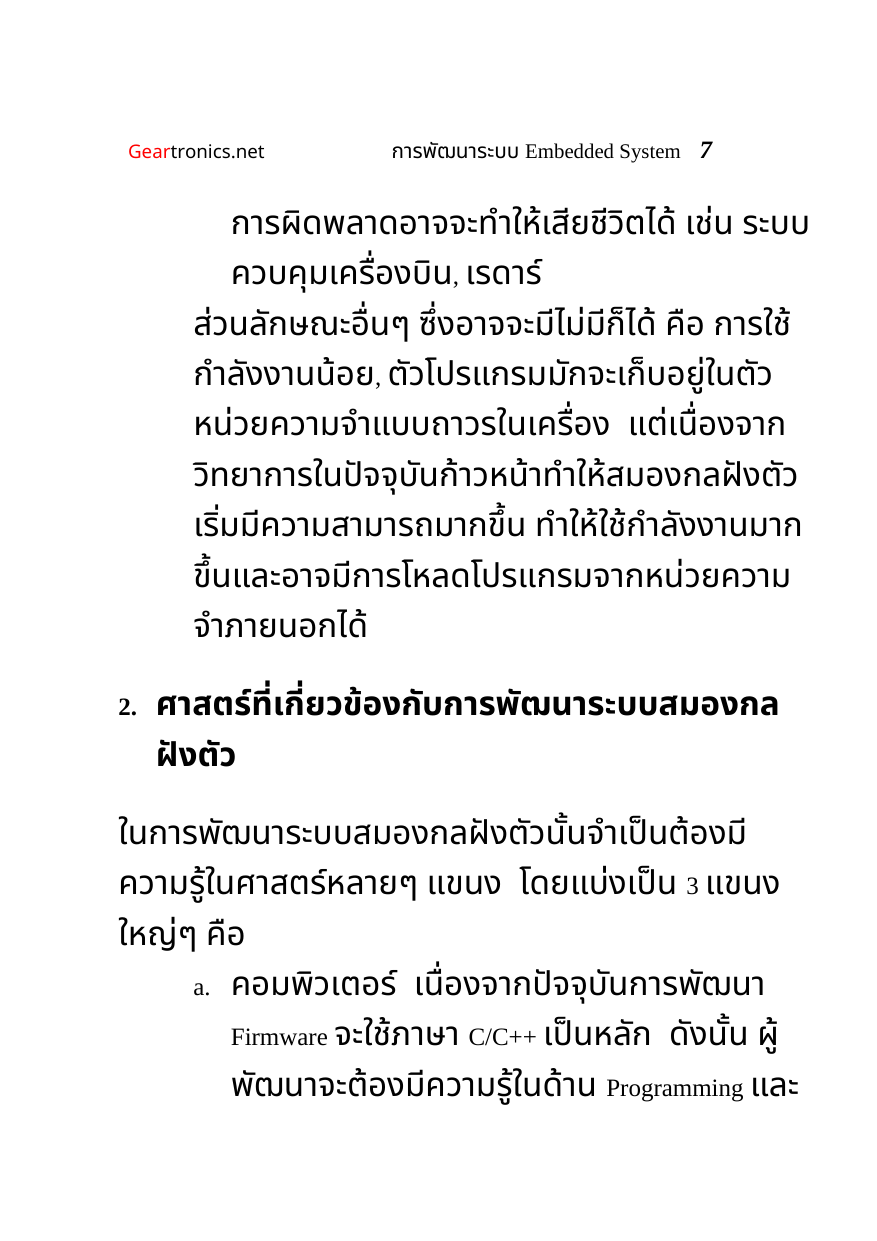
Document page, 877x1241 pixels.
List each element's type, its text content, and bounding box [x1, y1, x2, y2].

list คอมพิวเตอร์ เนื่องจากปัจจุบันการพัฒนา Firmware จะใช้ภาษา C/C++ เป็นหลัก ดังนั้น ผู้พัฒนาจะต้องมีความรู้ในด้าน Programming และ [193, 960, 818, 1111]
list การผิดพลาดอาจจะทำให้เสียชีวิตได้ เช่น ระบบควบคุมเครื่องบิน, เรดาร์ [193, 199, 818, 299]
text ในการพัฒนาระบบสมองกลฝังตัวนั้นจำเป็นต้องมีความรู้ในศาสตร์หลายๆ แขนง โดยแบ่งเป็น 3 แขนงใหญ่ๆ คือ [118, 809, 818, 960]
text ส่วนลักษณะอื่นๆ ซึ่งอาจจะมีไม่มีก็ได้ คือ การใช้กำลังงานน้อย, ตัวโปรแกรมมักจะเก็บอยู่ในตัวหน่วยความจำแบบถาวรในเครื่อง แต่เนื่องจากวิทยาการในปัจจุบันก้าวหน้าทำให้สมองกลฝังตัวเริ่มมีความสามารถมากขึ้น ทำให้ใช้กำลังงานมากขึ้นและอาจมีการโหลดโปรแกรมจากหน่วยความจำภายนอกได้ [193, 299, 818, 652]
list ศาสตร์ที่เกี่ยวข้องกับการพัฒนาระบบสมองกลฝังตัว [118, 680, 818, 781]
